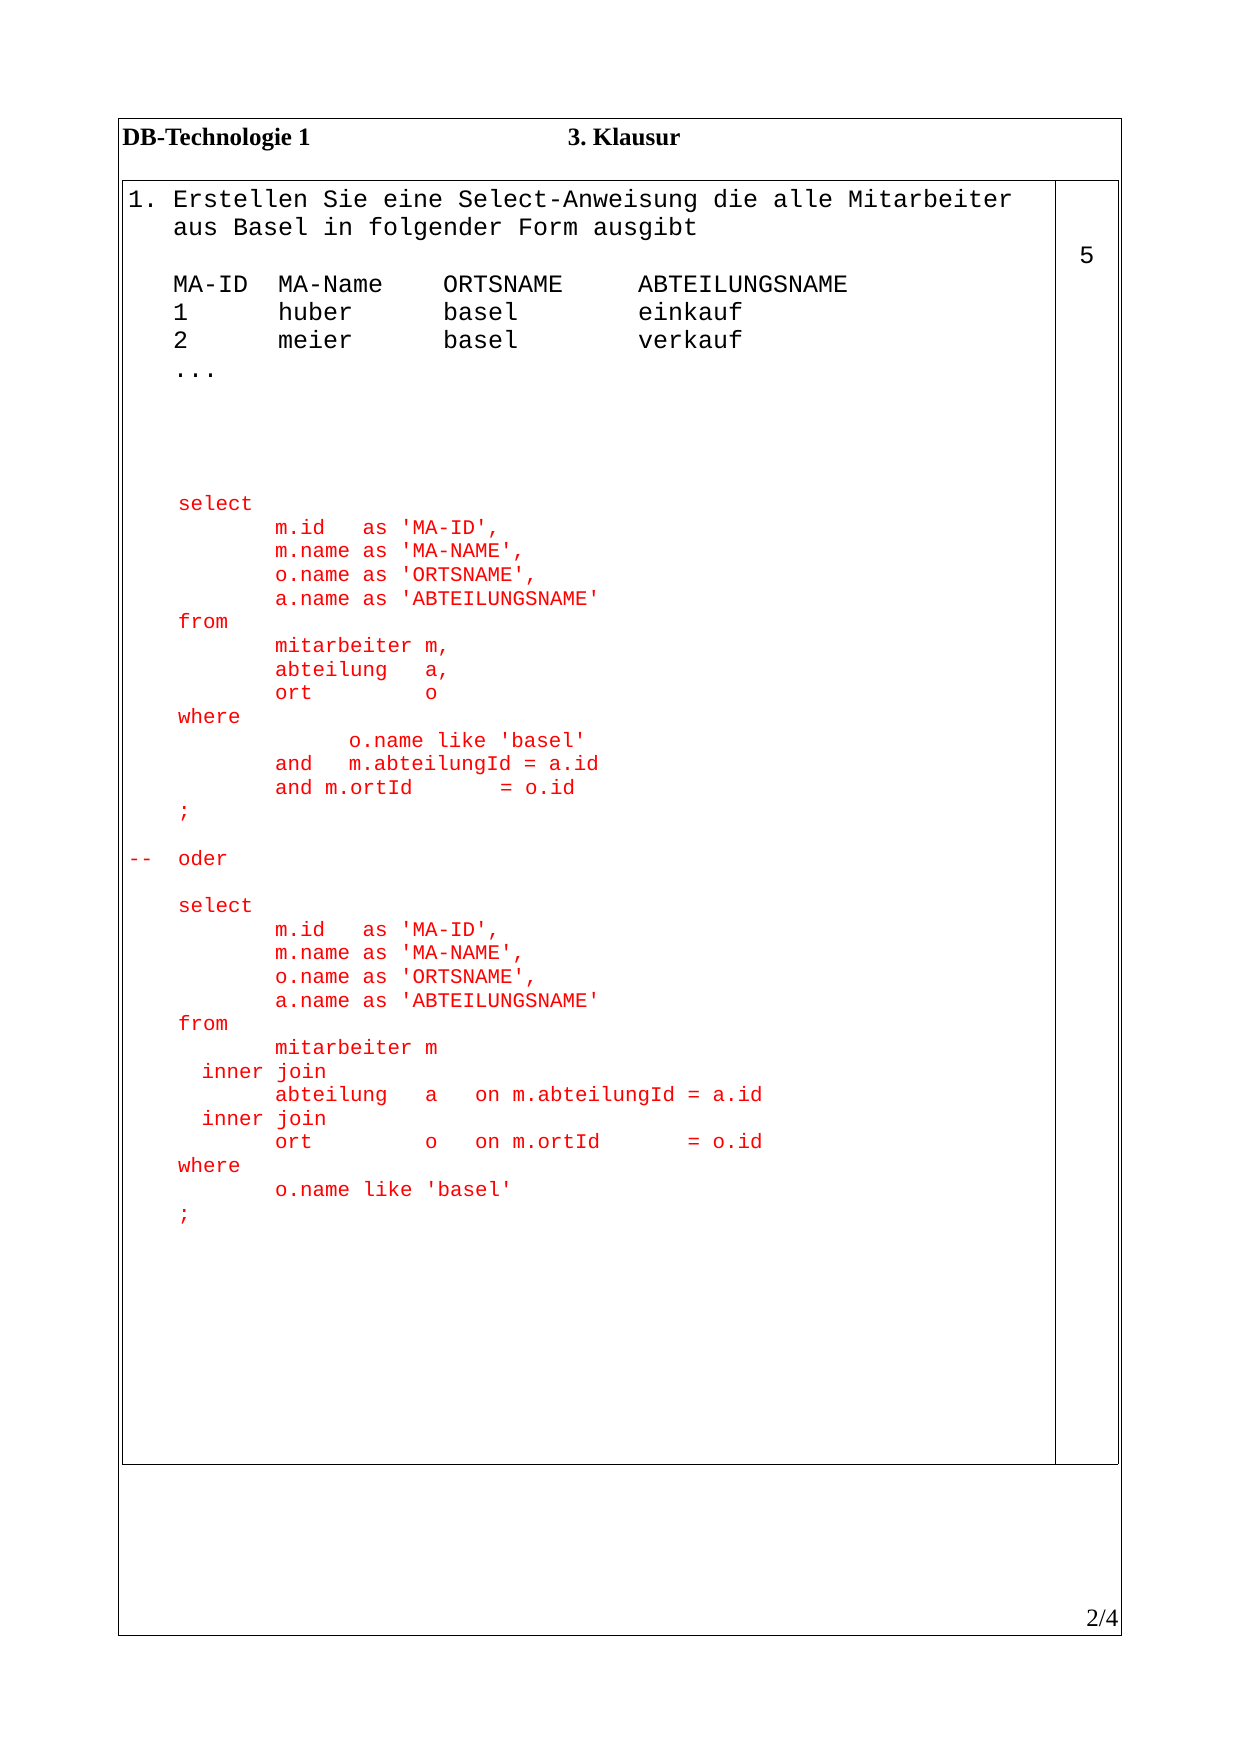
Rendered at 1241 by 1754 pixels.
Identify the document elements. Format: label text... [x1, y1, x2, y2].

table_header 5 [1056, 181, 1118, 1463]
table_header 1. Erstellen Sie eine Select-Anweisung die alle Mitarbeiter aus Basel in folgender Form ausgibt MA-ID MA-Name ORTSNAME ABTEILUNGSNAME 1 huber basel einkauf 2 meier basel verkauf ... select m.id as 'MA-ID', m.name as 'MA-NAME', o.name as 'ORTSNAME', a.name as 'ABTEILUNGSNAME' from mitarbeiter m, abteilung a, ort o where o.name like 'basel' and m.abteilungId = a.id and m.ortId = o.id ; -- oder select m.id as 'MA-ID', m.name as 'MA-NAME', o.name as 'ORTSNAME', a.name as 'ABTEILUNGSNAME' from mitarbeiter m inner join abteilung a on m.abteilungId = a.id inner join ort o on m.ortId = o.id where o.name like 'basel' ; [123, 181, 1055, 1463]
